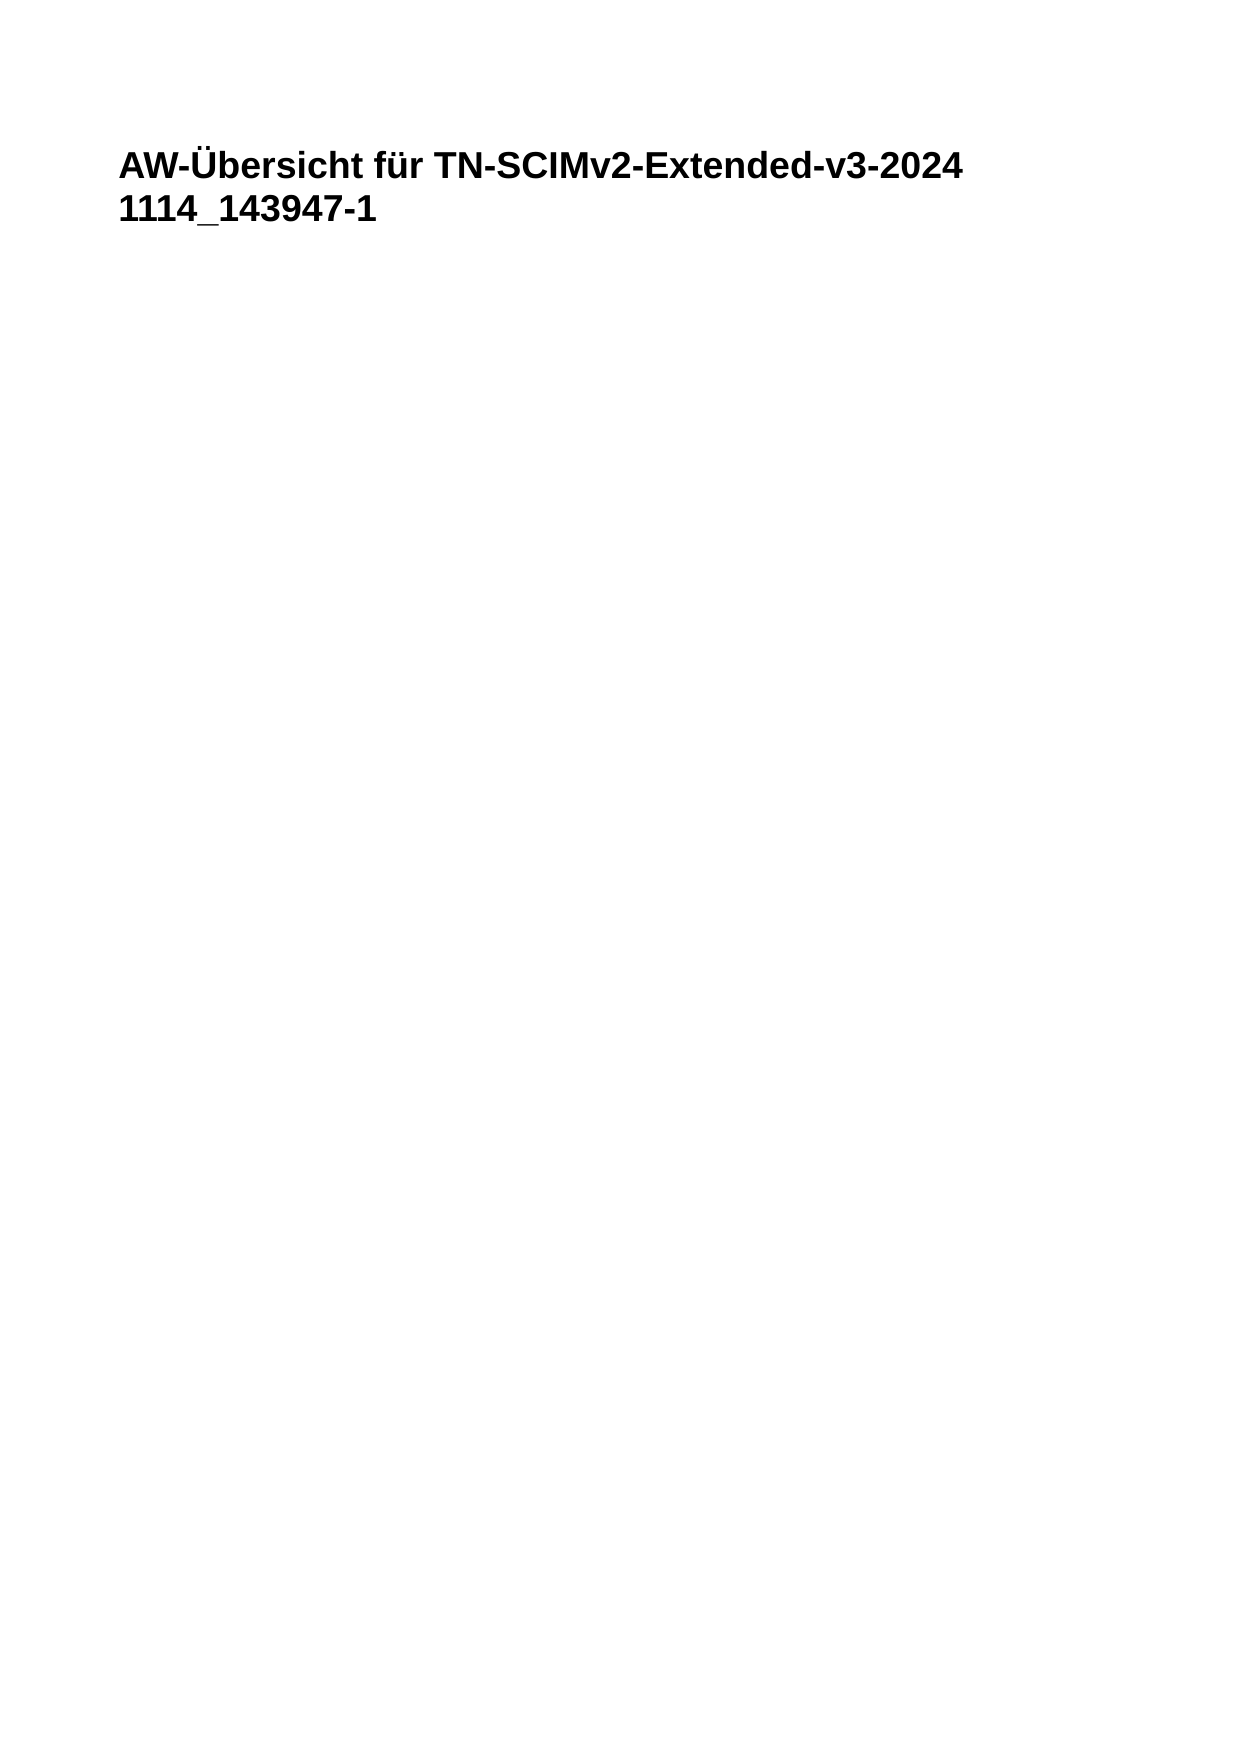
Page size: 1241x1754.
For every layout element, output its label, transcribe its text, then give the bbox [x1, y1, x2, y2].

subtitle AW-Übersicht für TN-SCIMv2-Extended-v3-2024 1114_143947-1 [118, 143, 1122, 229]
